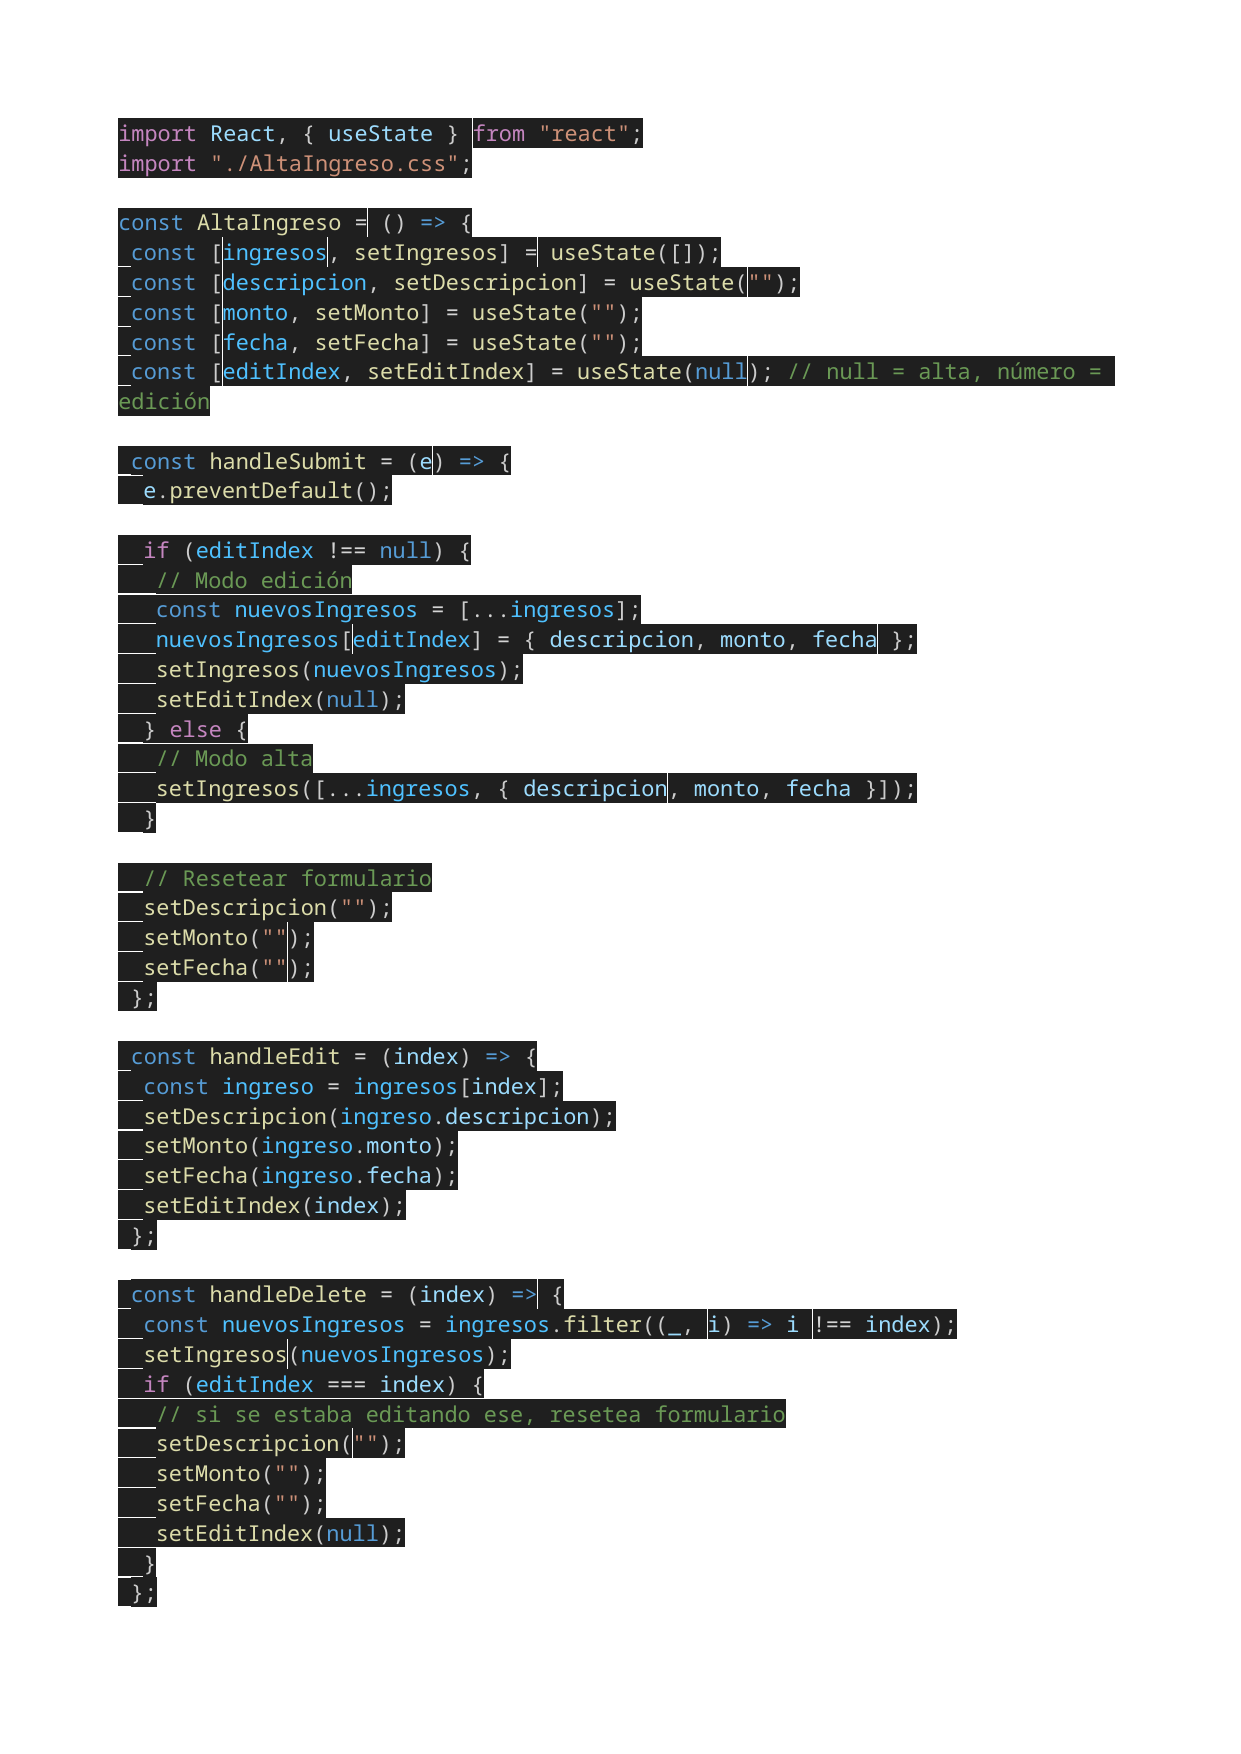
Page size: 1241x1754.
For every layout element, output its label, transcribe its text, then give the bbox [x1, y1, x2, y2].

text const handleEdit = (index) => { [118, 1041, 1122, 1071]
text setMonto(""); [118, 922, 1122, 952]
text const handleSubmit = (e) => { [118, 446, 1122, 475]
text setDescripcion(""); [118, 892, 1122, 922]
text setMonto(""); [118, 1458, 1122, 1488]
text } [118, 803, 1122, 833]
text } else { [118, 714, 1122, 743]
text }; [118, 982, 1122, 1011]
text setMonto(ingreso.monto); [118, 1131, 1122, 1160]
text setIngresos([...ingresos, { descripcion, monto, fecha }]); [118, 773, 1122, 803]
text nuevosIngresos[editIndex] = { descripcion, monto, fecha }; [118, 624, 1122, 654]
text setDescripcion(""); [118, 1428, 1122, 1458]
text const nuevosIngresos = [...ingresos]; [118, 594, 1122, 624]
text const [monto, setMonto] = useState(""); [118, 297, 1122, 327]
text setIngresos(nuevosIngresos); [118, 654, 1122, 684]
text const ingreso = ingresos[index]; [118, 1071, 1122, 1101]
text const [editIndex, setEditIndex] = useState(null); // null = alta, número = edición [118, 356, 1122, 416]
text const handleDelete = (index) => { [118, 1279, 1122, 1309]
text }; [118, 1577, 1122, 1607]
text // Resetear formulario [118, 862, 1122, 892]
text import React, { useState } from "react"; [118, 118, 1122, 148]
text } [118, 1547, 1122, 1577]
text setFecha(ingreso.fecha); [118, 1160, 1122, 1190]
text // si se estaba editando ese, resetea formulario [118, 1398, 1122, 1428]
text const nuevosIngresos = ingresos.filter((_, i) => i !== index); [118, 1309, 1122, 1339]
text // Modo edición [118, 565, 1122, 594]
text // Modo alta [118, 743, 1122, 773]
text const AltaIngreso = () => { [118, 207, 1122, 237]
text setIngresos(nuevosIngresos); [118, 1339, 1122, 1369]
text setEditIndex(null); [118, 1518, 1122, 1547]
text setEditIndex(index); [118, 1190, 1122, 1220]
text if (editIndex === index) { [118, 1369, 1122, 1398]
text if (editIndex !== null) { [118, 535, 1122, 565]
text const [descripcion, setDescripcion] = useState(""); [118, 267, 1122, 297]
text import "./AltaIngreso.css"; [118, 148, 1122, 178]
text setEditIndex(null); [118, 684, 1122, 714]
text setFecha(""); [118, 952, 1122, 982]
text setFecha(""); [118, 1488, 1122, 1518]
text setDescripcion(ingreso.descripcion); [118, 1101, 1122, 1131]
text e.preventDefault(); [118, 475, 1122, 505]
text }; [118, 1220, 1122, 1250]
text const [fecha, setFecha] = useState(""); [118, 327, 1122, 356]
text const [ingresos, setIngresos] = useState([]); [118, 237, 1122, 267]
